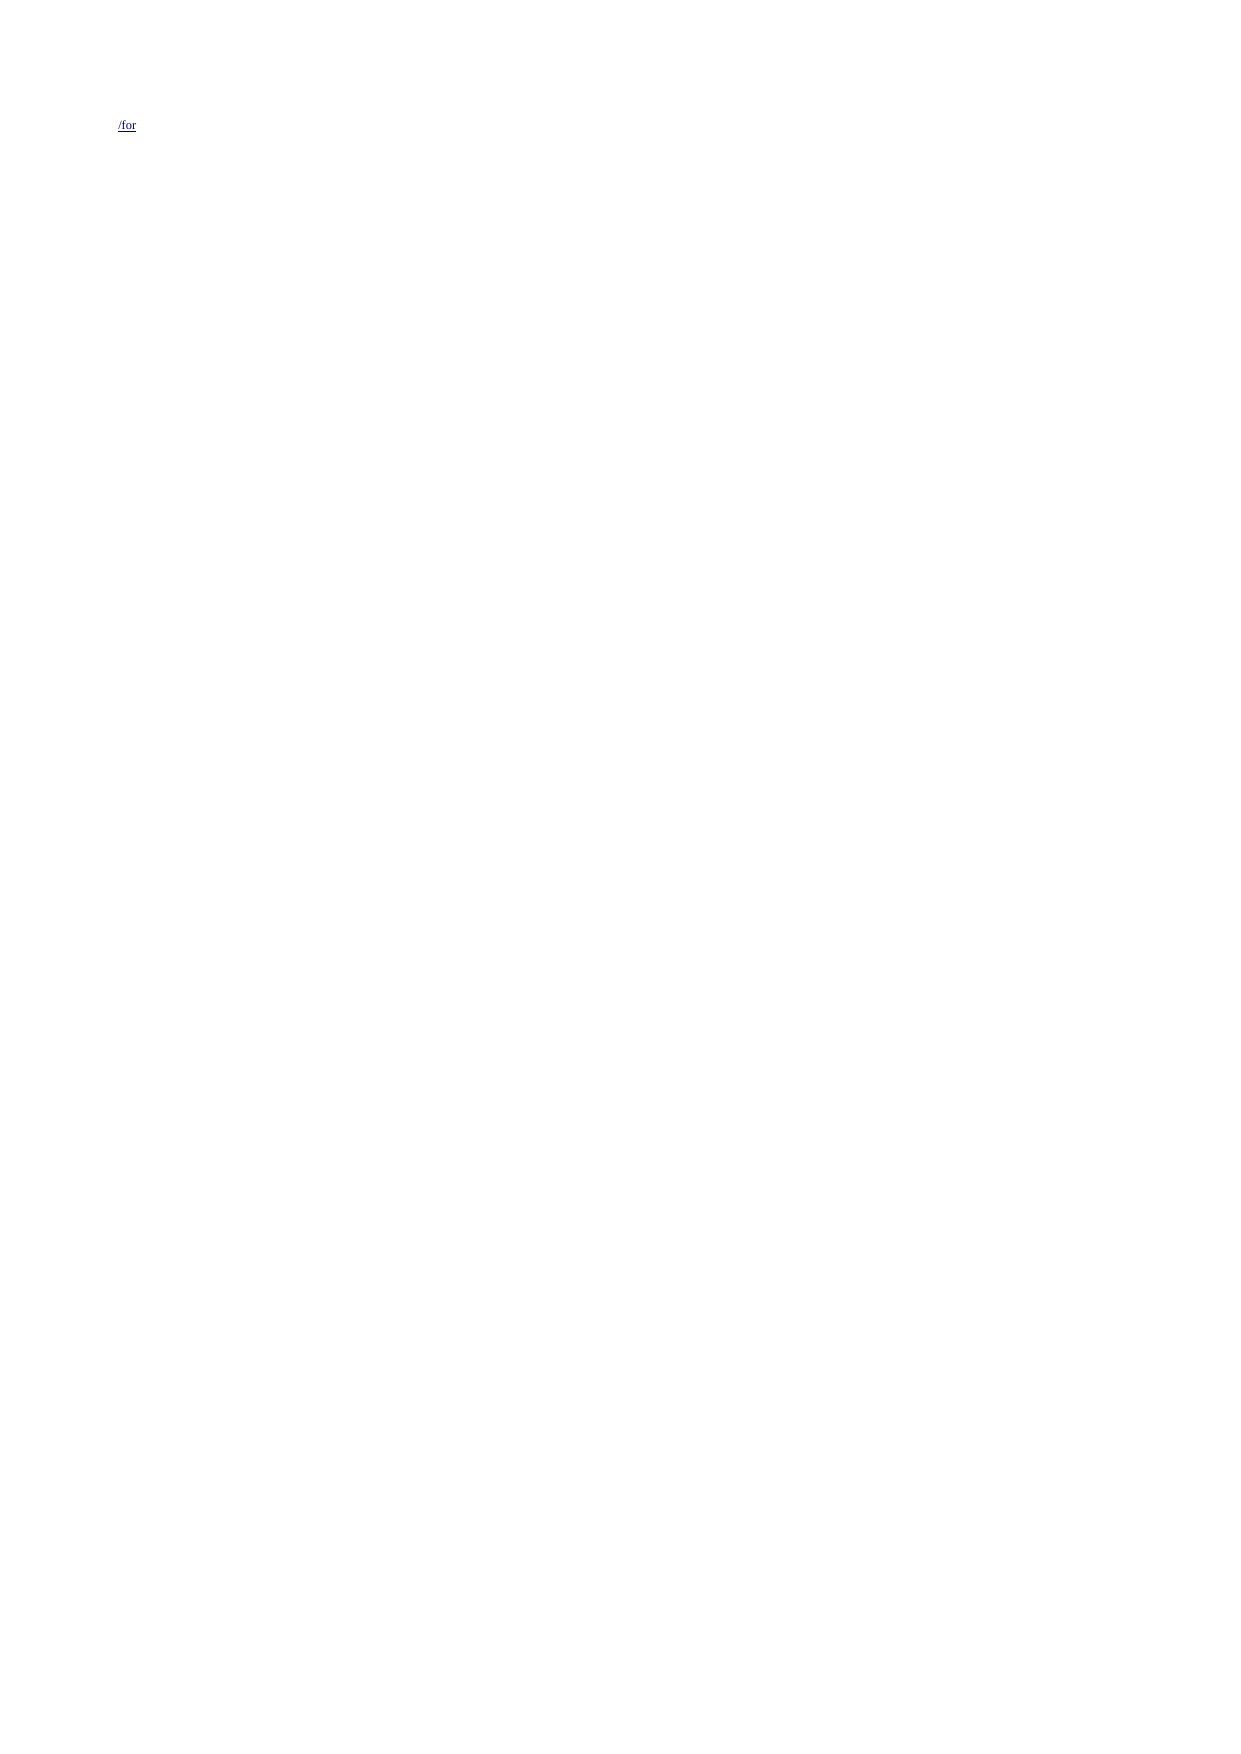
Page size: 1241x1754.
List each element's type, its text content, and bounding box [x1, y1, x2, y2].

text /for [118, 118, 1122, 132]
